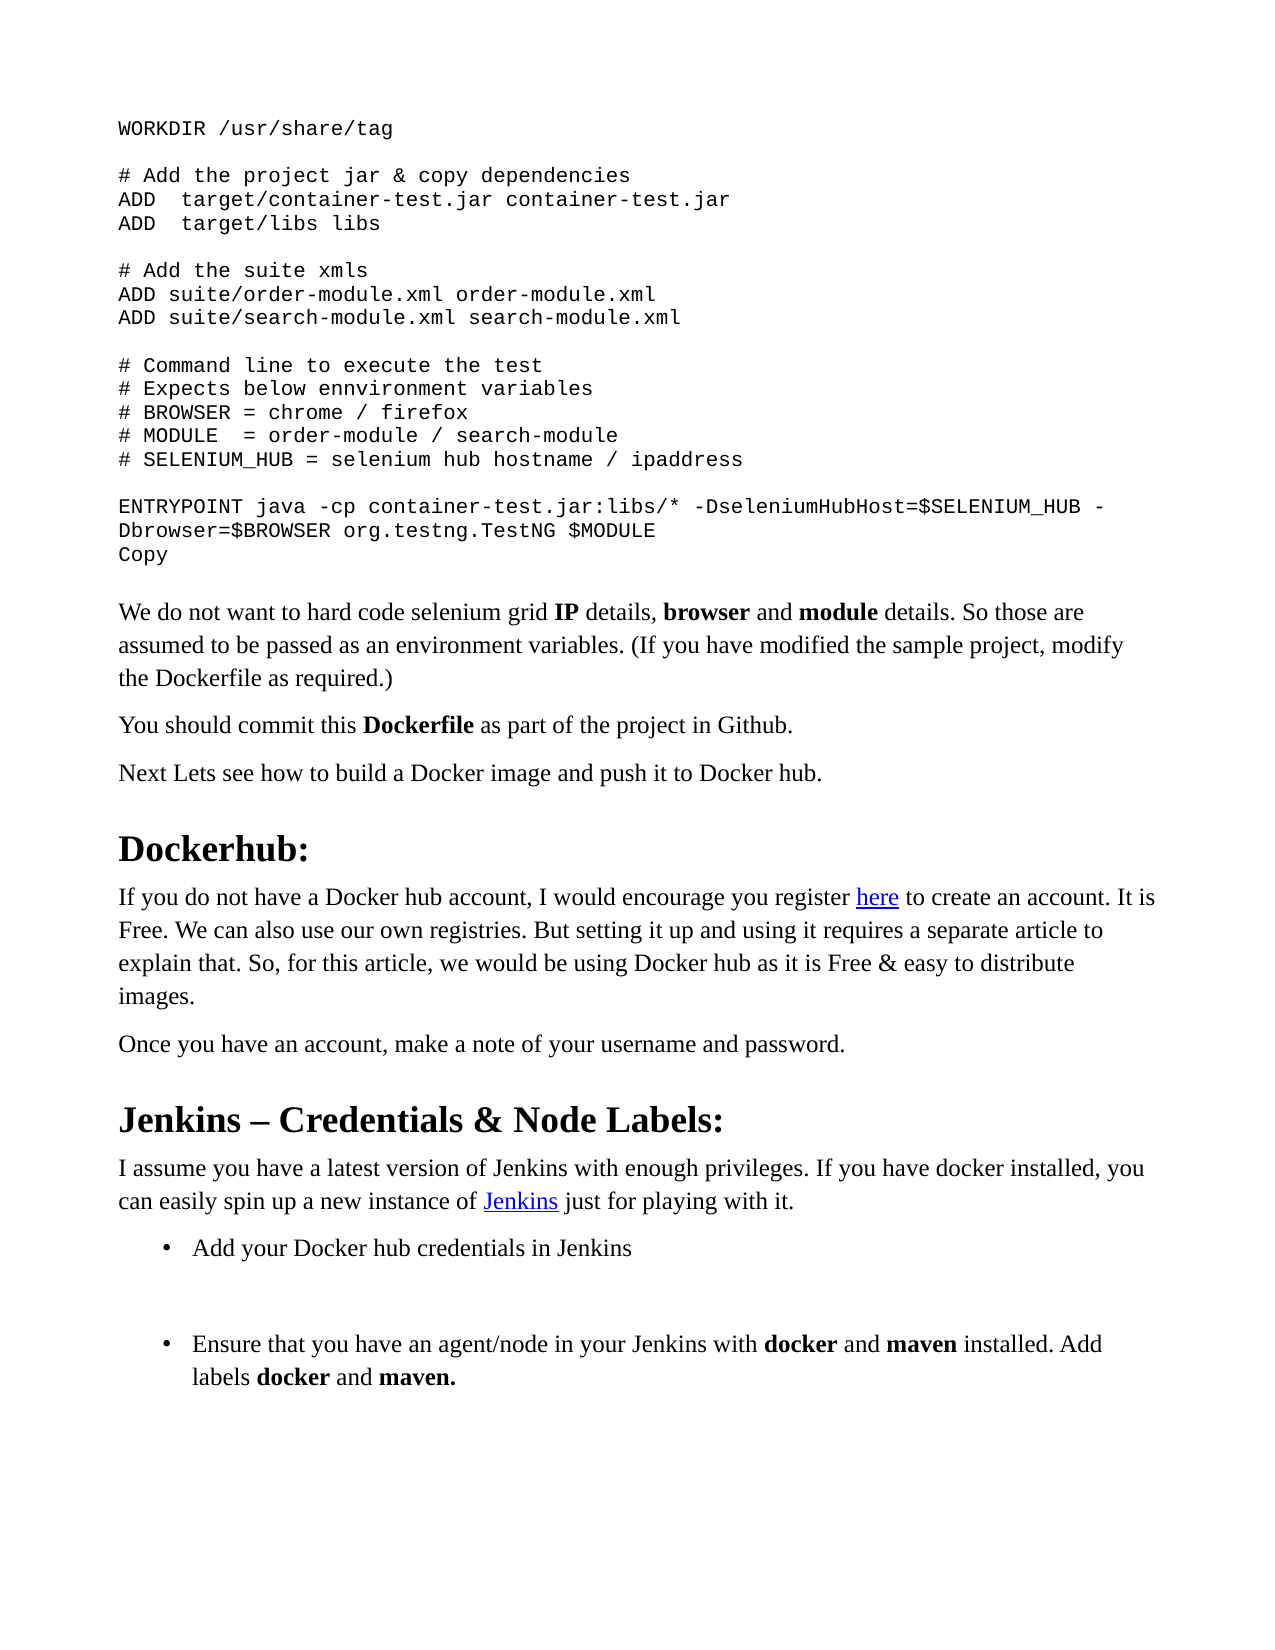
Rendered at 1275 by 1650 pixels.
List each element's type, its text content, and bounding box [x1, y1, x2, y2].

text Copy [118, 544, 1157, 567]
text # MODULE = order-module / search-module [118, 426, 1157, 449]
text # BROWSER = chrome / firefox [118, 402, 1157, 426]
text # SELENIUM_HUB = selenium hub hostname / ipaddress [118, 449, 1157, 473]
text Once you have an account, make a note of your username and password. [118, 1029, 1157, 1058]
text # Add the suite xmls [118, 260, 1157, 284]
subtitle Jenkins – Credentials & Node Labels: [118, 1097, 1157, 1140]
text If you do not have a Docker hub account, I would encourage you register here to create an account. It is Free. We can also use our own registries. But setting it up and using it requires a separate article to explain that. So, for this article, we would be using Docker hub as it is Free & easy to distribute images. [118, 882, 1157, 1010]
text WORKDIR /usr/share/tag [118, 118, 1157, 142]
text ENTRYPOINT java -cp container-test.jar:libs/* -DseleniumHubHost=$SELENIUM_HUB -Dbrowser=$BROWSER org.testng.TestNG $MODULE [118, 496, 1157, 544]
text # Expects below ennvironment variables [118, 378, 1157, 402]
text ADD target/libs libs [118, 213, 1157, 236]
text # Command line to execute the test [118, 354, 1157, 378]
list Ensure that you have an agent/node in your Jenkins with docker and maven installed. Add labels docker and maven. [162, 1329, 1157, 1391]
text Next Lets see how to build a Docker image and push it to Docker hub. [118, 758, 1157, 787]
subtitle Dockerhub: [118, 827, 1157, 870]
text ADD suite/search-module.xml search-module.xml [118, 307, 1157, 331]
text ADD suite/order-module.xml order-module.xml [118, 284, 1157, 307]
list Add your Docker hub credentials in Jenkins [162, 1233, 1157, 1262]
text # Add the project jar & copy dependencies [118, 165, 1157, 189]
text We do not want to hard code selenium grid IP details, browser and module details. So those are assumed to be passed as an environment variables. (If you have modified the sample project, modify the Dockerfile as required.) [118, 597, 1157, 692]
text I assume you have a latest version of Jenkins with enough privileges. If you have docker installed, you can easily spin up a new instance of Jenkins just for playing with it. [118, 1153, 1157, 1215]
text You should commit this Dockerfile as part of the project in Github. [118, 711, 1157, 739]
text ADD target/container-test.jar container-test.jar [118, 189, 1157, 213]
